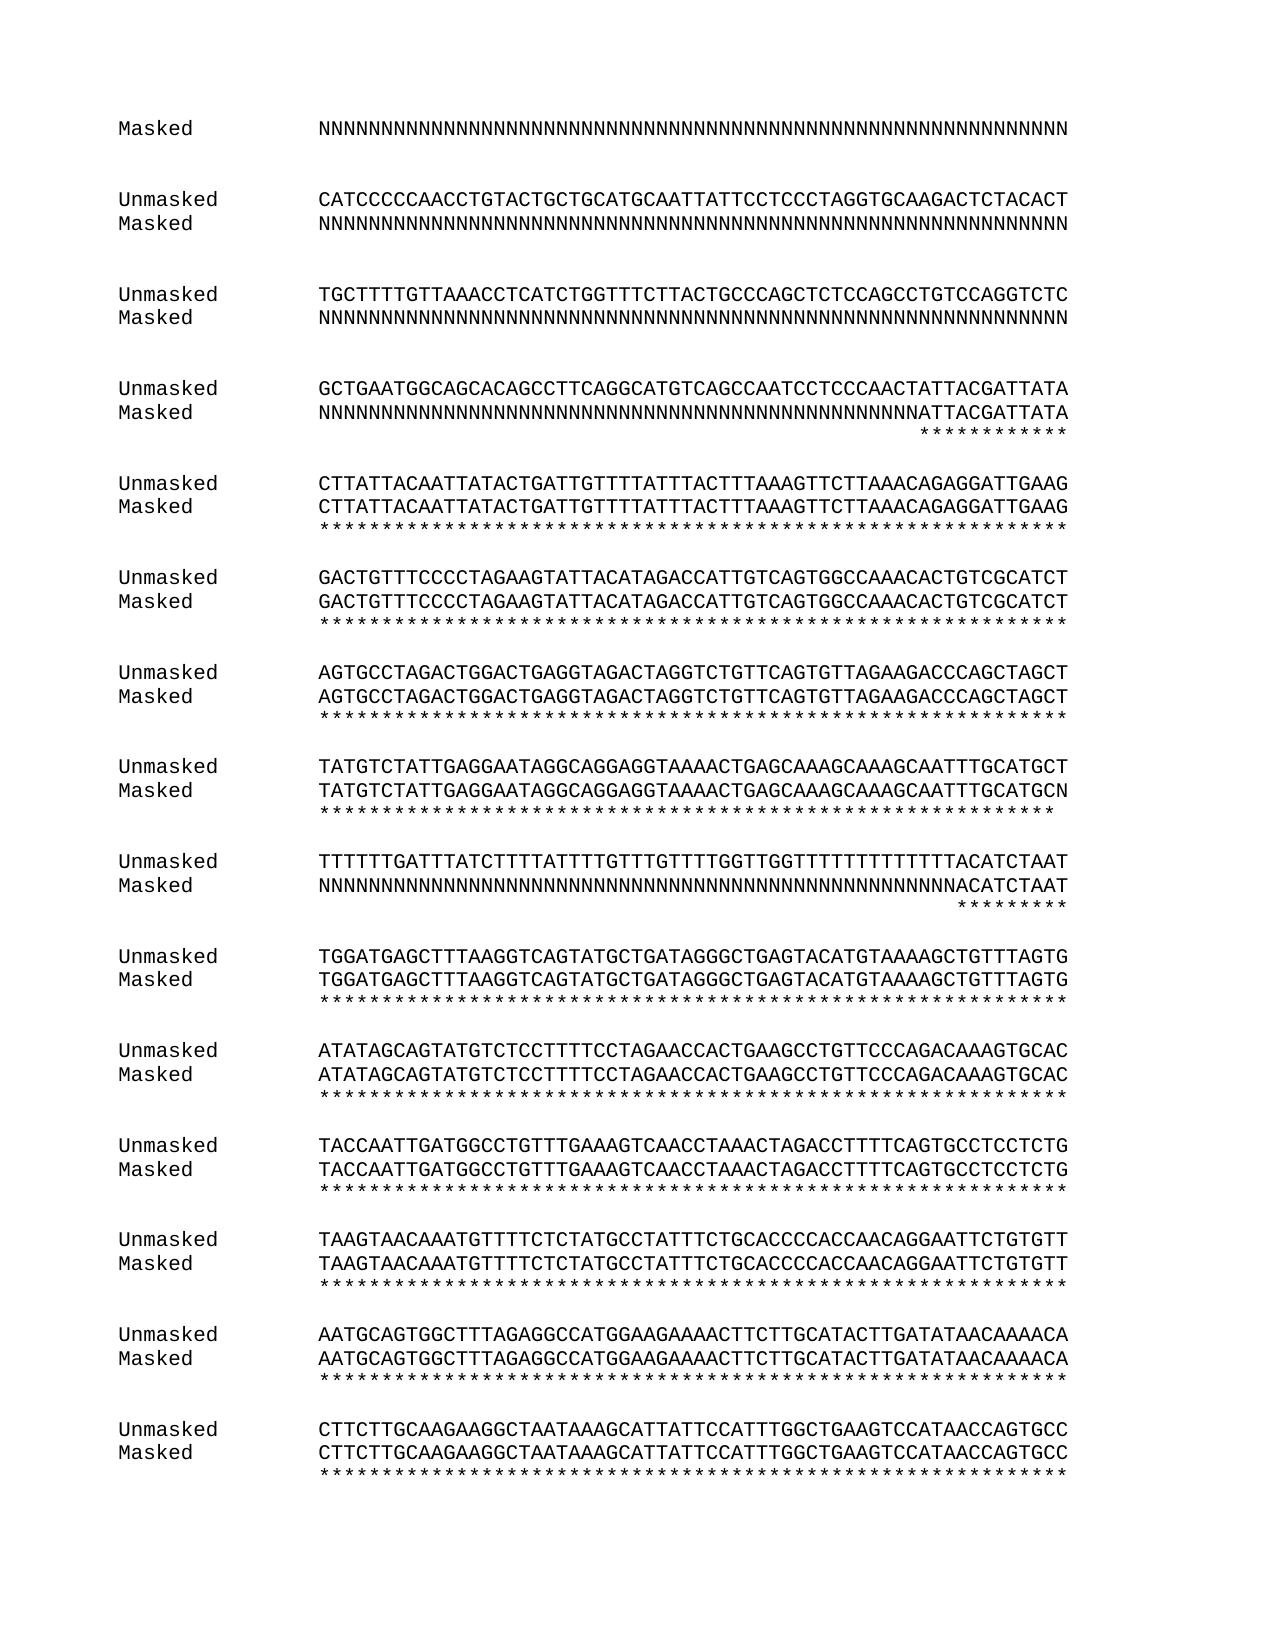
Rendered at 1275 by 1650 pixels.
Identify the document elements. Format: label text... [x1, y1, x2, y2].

text Masked NNNNNNNNNNNNNNNNNNNNNNNNNNNNNNNNNNNNNNNNNNNNNNNNNNNNNNNNNNNN [118, 118, 1157, 142]
text ************************************************************ [118, 1088, 1157, 1111]
text Masked TAAGTAACAAATGTTTTCTCTATGCCTATTTCTGCACCCCACCAACAGGAATTCTGTGTT [118, 1253, 1157, 1277]
text Masked NNNNNNNNNNNNNNNNNNNNNNNNNNNNNNNNNNNNNNNNNNNNNNNNNNNNNNNNNNNN [118, 307, 1157, 331]
text ************************************************************ [118, 1466, 1157, 1489]
text Masked NNNNNNNNNNNNNNNNNNNNNNNNNNNNNNNNNNNNNNNNNNNNNNNNNNNACATCTAAT [118, 875, 1157, 898]
text Unmasked GCTGAATGGCAGCACAGCCTTCAGGCATGTCAGCCAATCCTCCCAACTATTACGATTATA [118, 378, 1157, 402]
text Masked NNNNNNNNNNNNNNNNNNNNNNNNNNNNNNNNNNNNNNNNNNNNNNNNNNNNNNNNNNNN [118, 213, 1157, 236]
text ************************************************************ [118, 993, 1157, 1017]
text Unmasked GACTGTTTCCCCTAGAAGTATTACATAGACCATTGTCAGTGGCCAAACACTGTCGCATCT [118, 567, 1157, 591]
text Masked GACTGTTTCCCCTAGAAGTATTACATAGACCATTGTCAGTGGCCAAACACTGTCGCATCT [118, 591, 1157, 615]
text ************************************************************ [118, 1182, 1157, 1206]
text Masked CTTATTACAATTATACTGATTGTTTTATTTACTTTAAAGTTCTTAAACAGAGGATTGAAG [118, 496, 1157, 520]
text Unmasked CATCCCCCAACCTGTACTGCTGCATGCAATTATTCCTCCCTAGGTGCAAGACTCTACACT [118, 189, 1157, 213]
text ************************************************************ [118, 1277, 1157, 1300]
text Unmasked TATGTCTATTGAGGAATAGGCAGGAGGTAAAACTGAGCAAAGCAAAGCAATTTGCATGCT [118, 757, 1157, 780]
text ************************************************************ [118, 615, 1157, 638]
text Masked TGGATGAGCTTTAAGGTCAGTATGCTGATAGGGCTGAGTACATGTAAAAGCTGTTTAGTG [118, 969, 1157, 993]
text Unmasked TACCAATTGATGGCCTGTTTGAAAGTCAACCTAAACTAGACCTTTTCAGTGCCTCCTCTG [118, 1135, 1157, 1158]
text ************************************************************ [118, 709, 1157, 733]
text Masked NNNNNNNNNNNNNNNNNNNNNNNNNNNNNNNNNNNNNNNNNNNNNNNNATTACGATTATA [118, 402, 1157, 426]
text ********* [118, 898, 1157, 922]
text Unmasked TGGATGAGCTTTAAGGTCAGTATGCTGATAGGGCTGAGTACATGTAAAAGCTGTTTAGTG [118, 946, 1157, 969]
text Unmasked TGCTTTTGTTAAACCTCATCTGGTTTCTTACTGCCCAGCTCTCCAGCCTGTCCAGGTCTC [118, 284, 1157, 307]
text Unmasked AGTGCCTAGACTGGACTGAGGTAGACTAGGTCTGTTCAGTGTTAGAAGACCCAGCTAGCT [118, 662, 1157, 686]
text Unmasked TTTTTTGATTTATCTTTTATTTTGTTTGTTTTGGTTGGTTTTTTTTTTTTTACATCTAAT [118, 851, 1157, 875]
text Unmasked ATATAGCAGTATGTCTCCTTTTCCTAGAACCACTGAAGCCTGTTCCCAGACAAAGTGCAC [118, 1040, 1157, 1064]
text Unmasked CTTCTTGCAAGAAGGCTAATAAAGCATTATTCCATTTGGCTGAAGTCCATAACCAGTGCC [118, 1419, 1157, 1442]
text Masked CTTCTTGCAAGAAGGCTAATAAAGCATTATTCCATTTGGCTGAAGTCCATAACCAGTGCC [118, 1442, 1157, 1466]
text Unmasked TAAGTAACAAATGTTTTCTCTATGCCTATTTCTGCACCCCACCAACAGGAATTCTGTGTT [118, 1229, 1157, 1253]
text Masked TATGTCTATTGAGGAATAGGCAGGAGGTAAAACTGAGCAAAGCAAAGCAATTTGCATGCN [118, 780, 1157, 804]
text ************ [118, 426, 1157, 449]
text Unmasked AATGCAGTGGCTTTAGAGGCCATGGAAGAAAACTTCTTGCATACTTGATATAACAAAACA [118, 1324, 1157, 1348]
text Masked ATATAGCAGTATGTCTCCTTTTCCTAGAACCACTGAAGCCTGTTCCCAGACAAAGTGCAC [118, 1064, 1157, 1088]
text Unmasked CTTATTACAATTATACTGATTGTTTTATTTACTTTAAAGTTCTTAAACAGAGGATTGAAG [118, 473, 1157, 496]
text Masked TACCAATTGATGGCCTGTTTGAAAGTCAACCTAAACTAGACCTTTTCAGTGCCTCCTCTG [118, 1158, 1157, 1182]
text ************************************************************ [118, 520, 1157, 544]
text Masked AGTGCCTAGACTGGACTGAGGTAGACTAGGTCTGTTCAGTGTTAGAAGACCCAGCTAGCT [118, 686, 1157, 709]
text Masked AATGCAGTGGCTTTAGAGGCCATGGAAGAAAACTTCTTGCATACTTGATATAACAAAACA [118, 1348, 1157, 1371]
text ************************************************************ [118, 1371, 1157, 1395]
text *********************************************************** [118, 804, 1157, 827]
